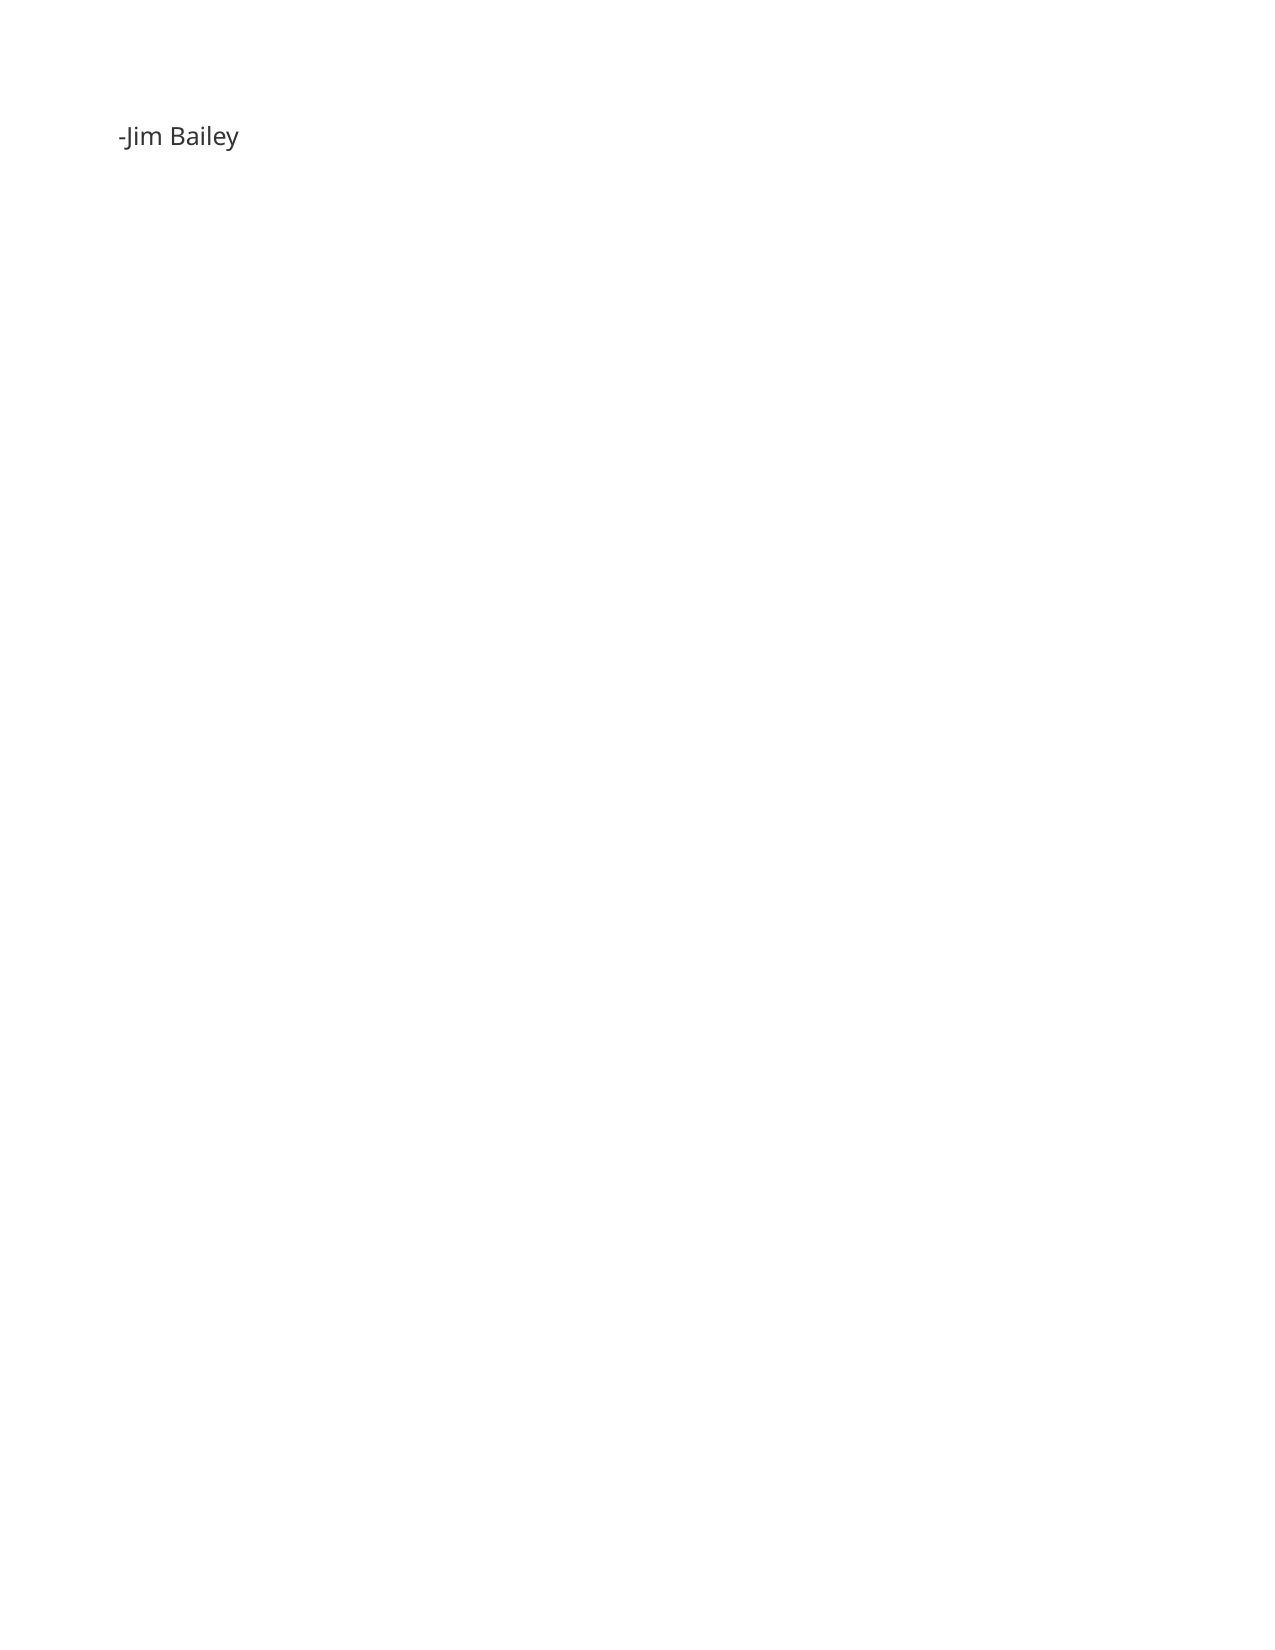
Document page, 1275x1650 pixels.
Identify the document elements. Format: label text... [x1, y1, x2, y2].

text -Jim Bailey [118, 118, 1157, 152]
